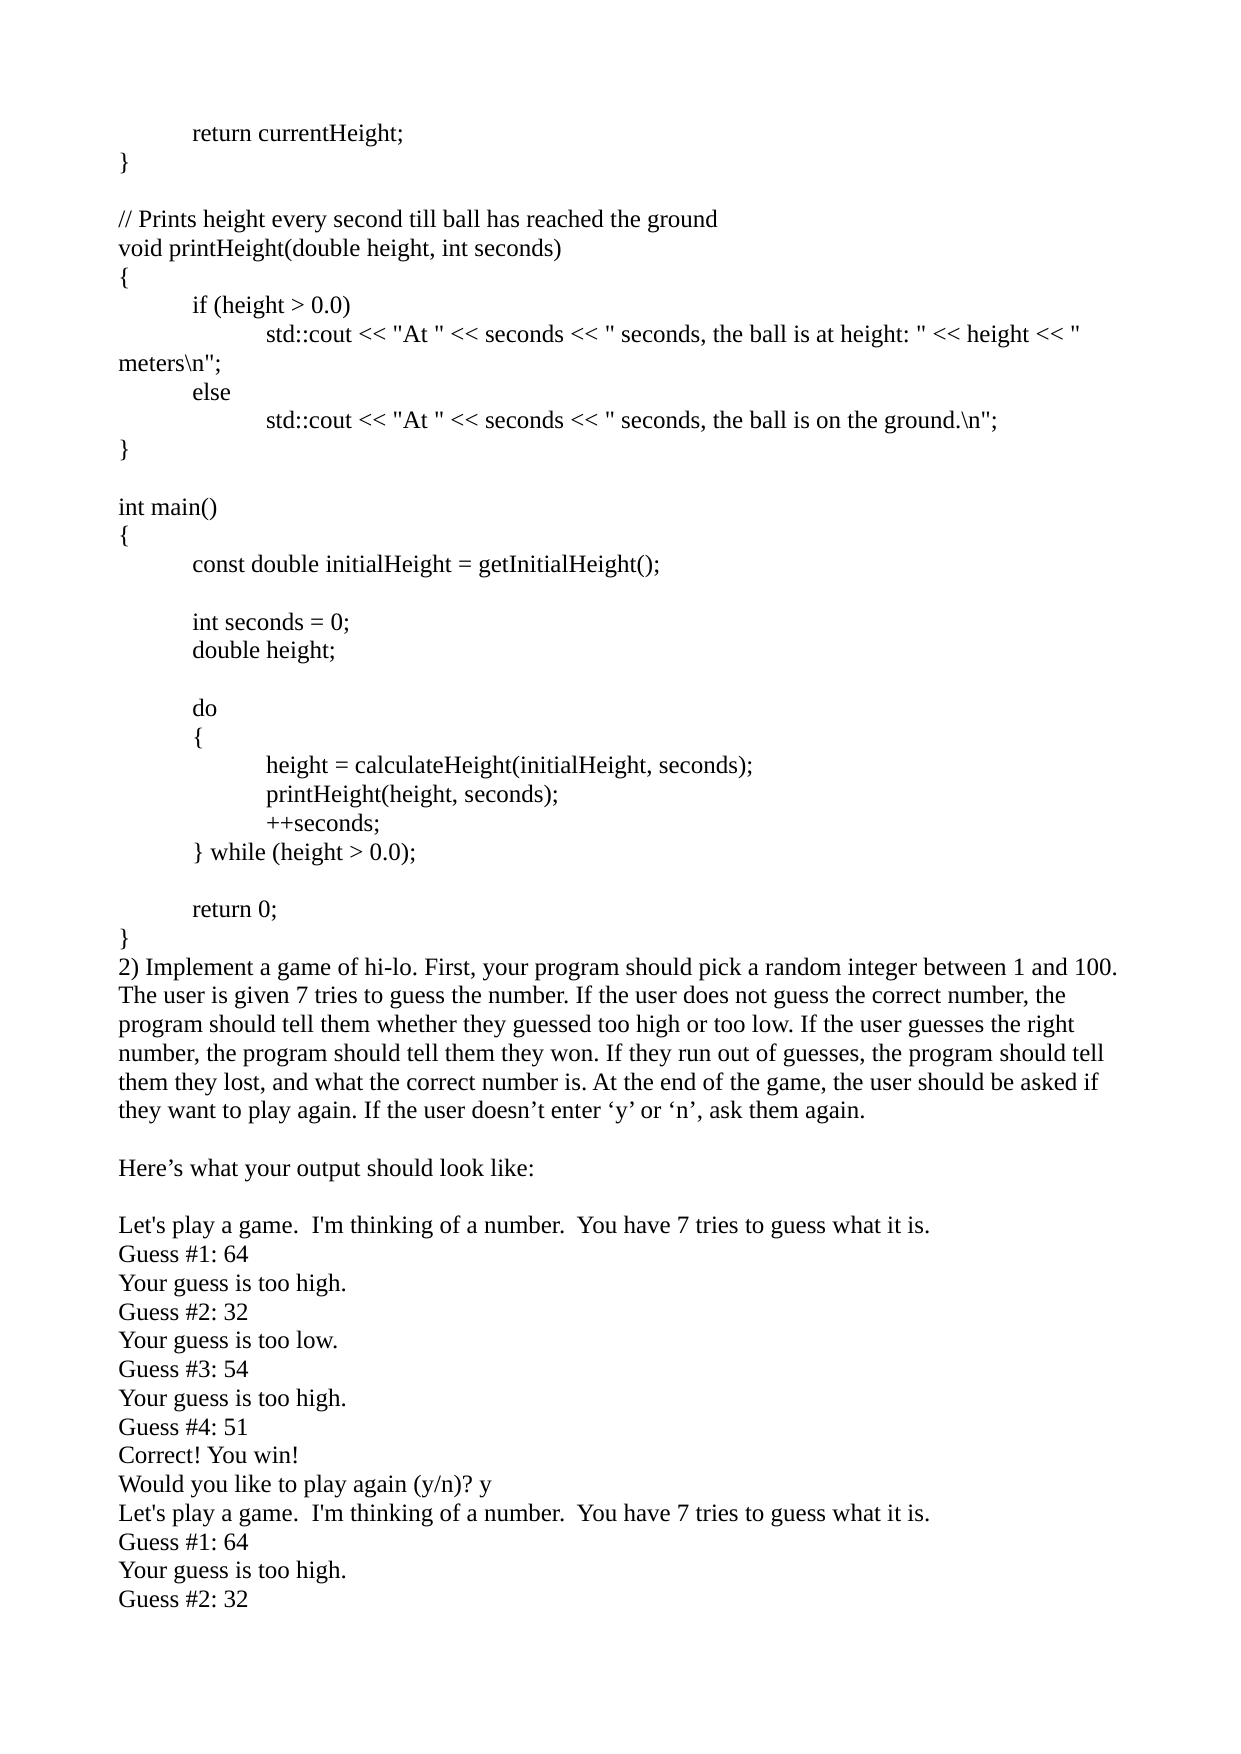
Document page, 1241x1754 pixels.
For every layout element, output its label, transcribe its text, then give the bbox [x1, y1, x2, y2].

text void printHeight(double height, int seconds) [118, 233, 1122, 262]
text Would you like to play again (y/n)? y [118, 1469, 1122, 1498]
text 2) Implement a game of hi-lo. First, your program should pick a random integer between 1 and 100. The user is given 7 tries to guess the number. If the user does not guess the correct number, the program should tell them whether they guessed too high or too low. If the user guesses the right number, the program should tell them they won. If they run out of guesses, the program should tell them they lost, and what the correct number is. At the end of the game, the user should be asked if they want to play again. If the user doesn’t enter ‘y’ or ‘n’, ask them again. [118, 952, 1122, 1124]
text return 0; [118, 894, 1122, 923]
text Your guess is too low. [118, 1326, 1122, 1354]
text // Prints height every second till ball has reached the ground [118, 204, 1122, 233]
text } [118, 147, 1122, 176]
text Guess #3: 54 [118, 1354, 1122, 1383]
text Let's play a game. I'm thinking of a number. You have 7 tries to guess what it is. [118, 1498, 1122, 1527]
text Your guess is too high. [118, 1383, 1122, 1412]
text do [118, 693, 1122, 722]
text const double initialHeight = getInitialHeight(); [118, 549, 1122, 578]
text { [118, 722, 1122, 751]
text Your guess is too high. [118, 1556, 1122, 1584]
text int main() [118, 492, 1122, 521]
text Let's play a game. I'm thinking of a number. You have 7 tries to guess what it is. [118, 1211, 1122, 1239]
text Guess #2: 32 [118, 1297, 1122, 1326]
text std::cout << "At " << seconds << " seconds, the ball is at height: " << height << " meters\n"; [118, 319, 1122, 377]
text else [118, 377, 1122, 406]
text Guess #2: 32 [118, 1584, 1122, 1613]
text } while (height > 0.0); [118, 837, 1122, 866]
text printHeight(height, seconds); [118, 779, 1122, 808]
text height = calculateHeight(initialHeight, seconds); [118, 751, 1122, 779]
text if (height > 0.0) [118, 291, 1122, 319]
text double height; [118, 636, 1122, 664]
text { [118, 262, 1122, 291]
text Guess #1: 64 [118, 1527, 1122, 1556]
text Correct! You win! [118, 1441, 1122, 1469]
text int seconds = 0; [118, 607, 1122, 636]
text { [118, 521, 1122, 549]
text ++seconds; [118, 808, 1122, 837]
text return currentHeight; [118, 118, 1122, 147]
text Guess #1: 64 [118, 1239, 1122, 1268]
text Here’s what your output should look like: [118, 1153, 1122, 1182]
text std::cout << "At " << seconds << " seconds, the ball is on the ground.\n"; [118, 406, 1122, 434]
text Guess #4: 51 [118, 1412, 1122, 1441]
text Your guess is too high. [118, 1268, 1122, 1297]
text } [118, 923, 1122, 952]
text } [118, 434, 1122, 463]
